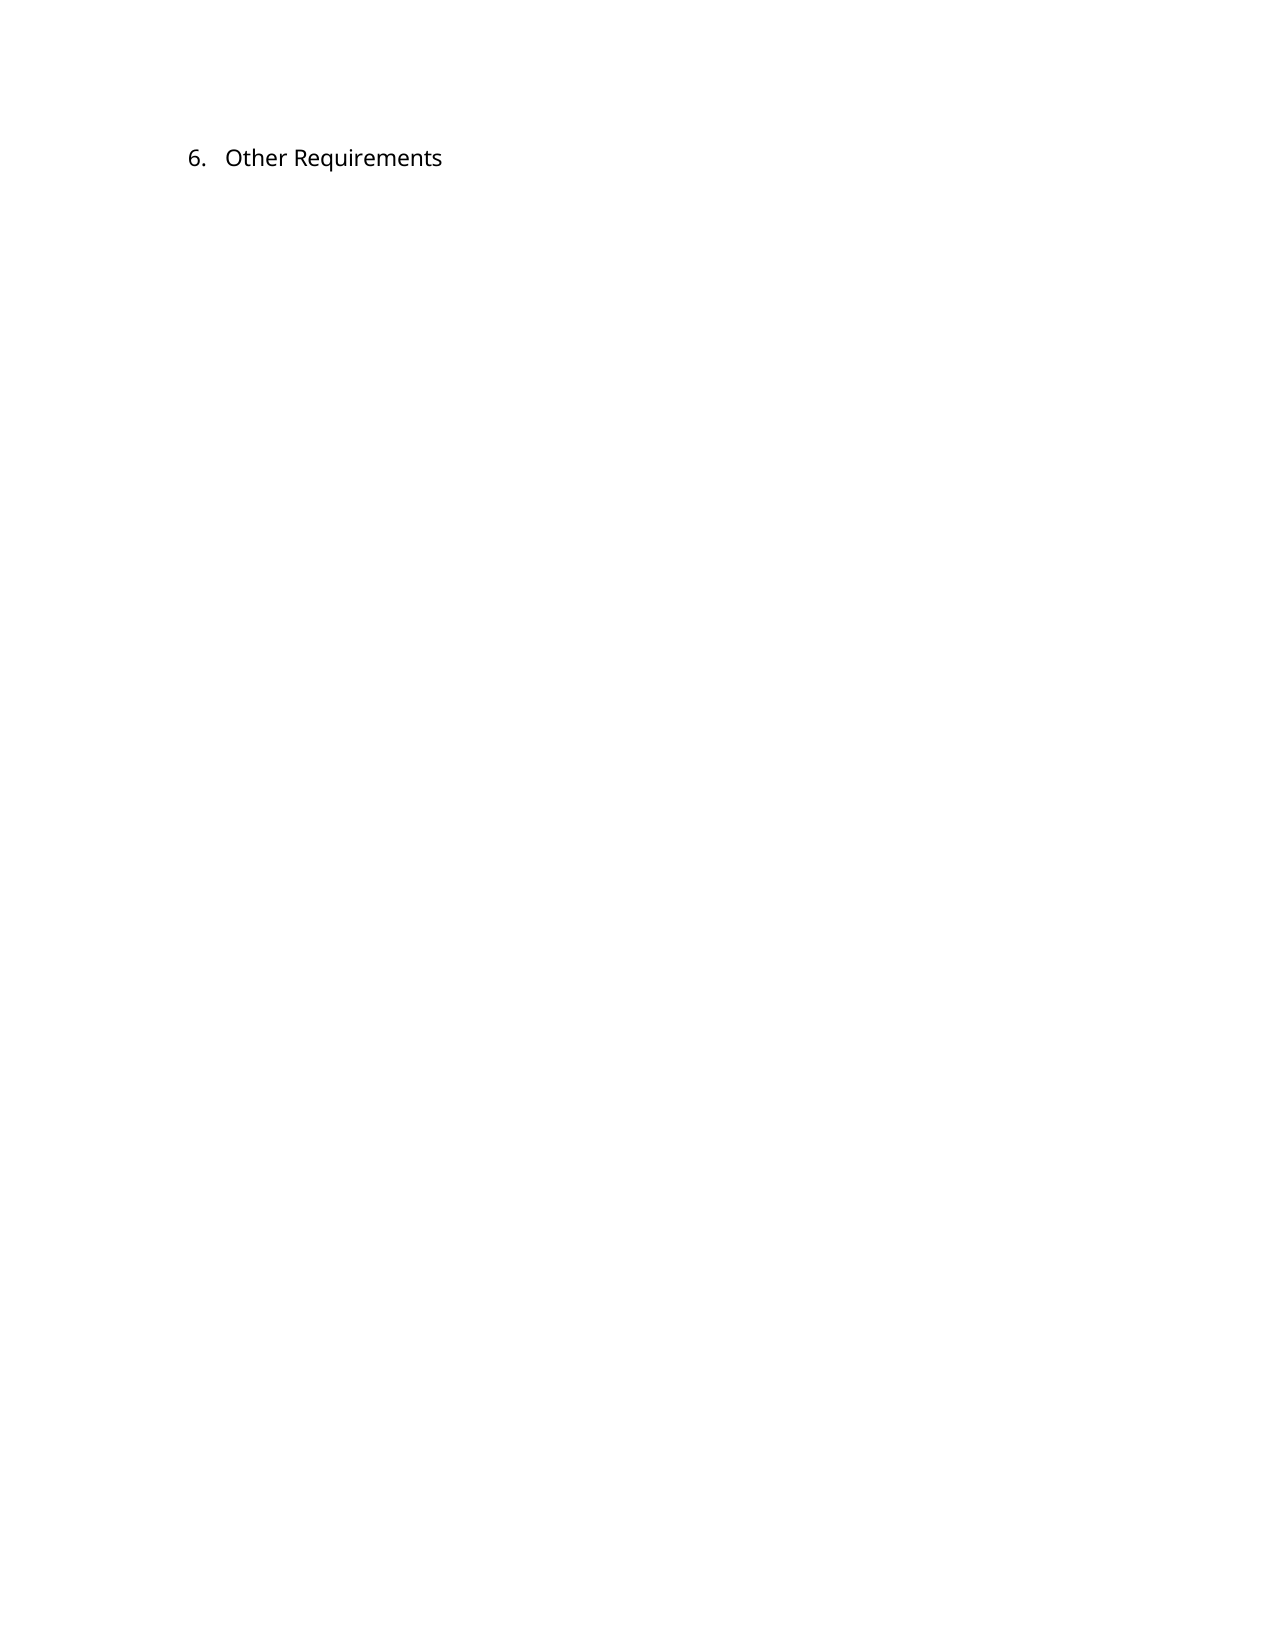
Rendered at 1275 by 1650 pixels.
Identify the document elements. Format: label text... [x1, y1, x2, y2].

list Other Requirements [188, 142, 1162, 173]
